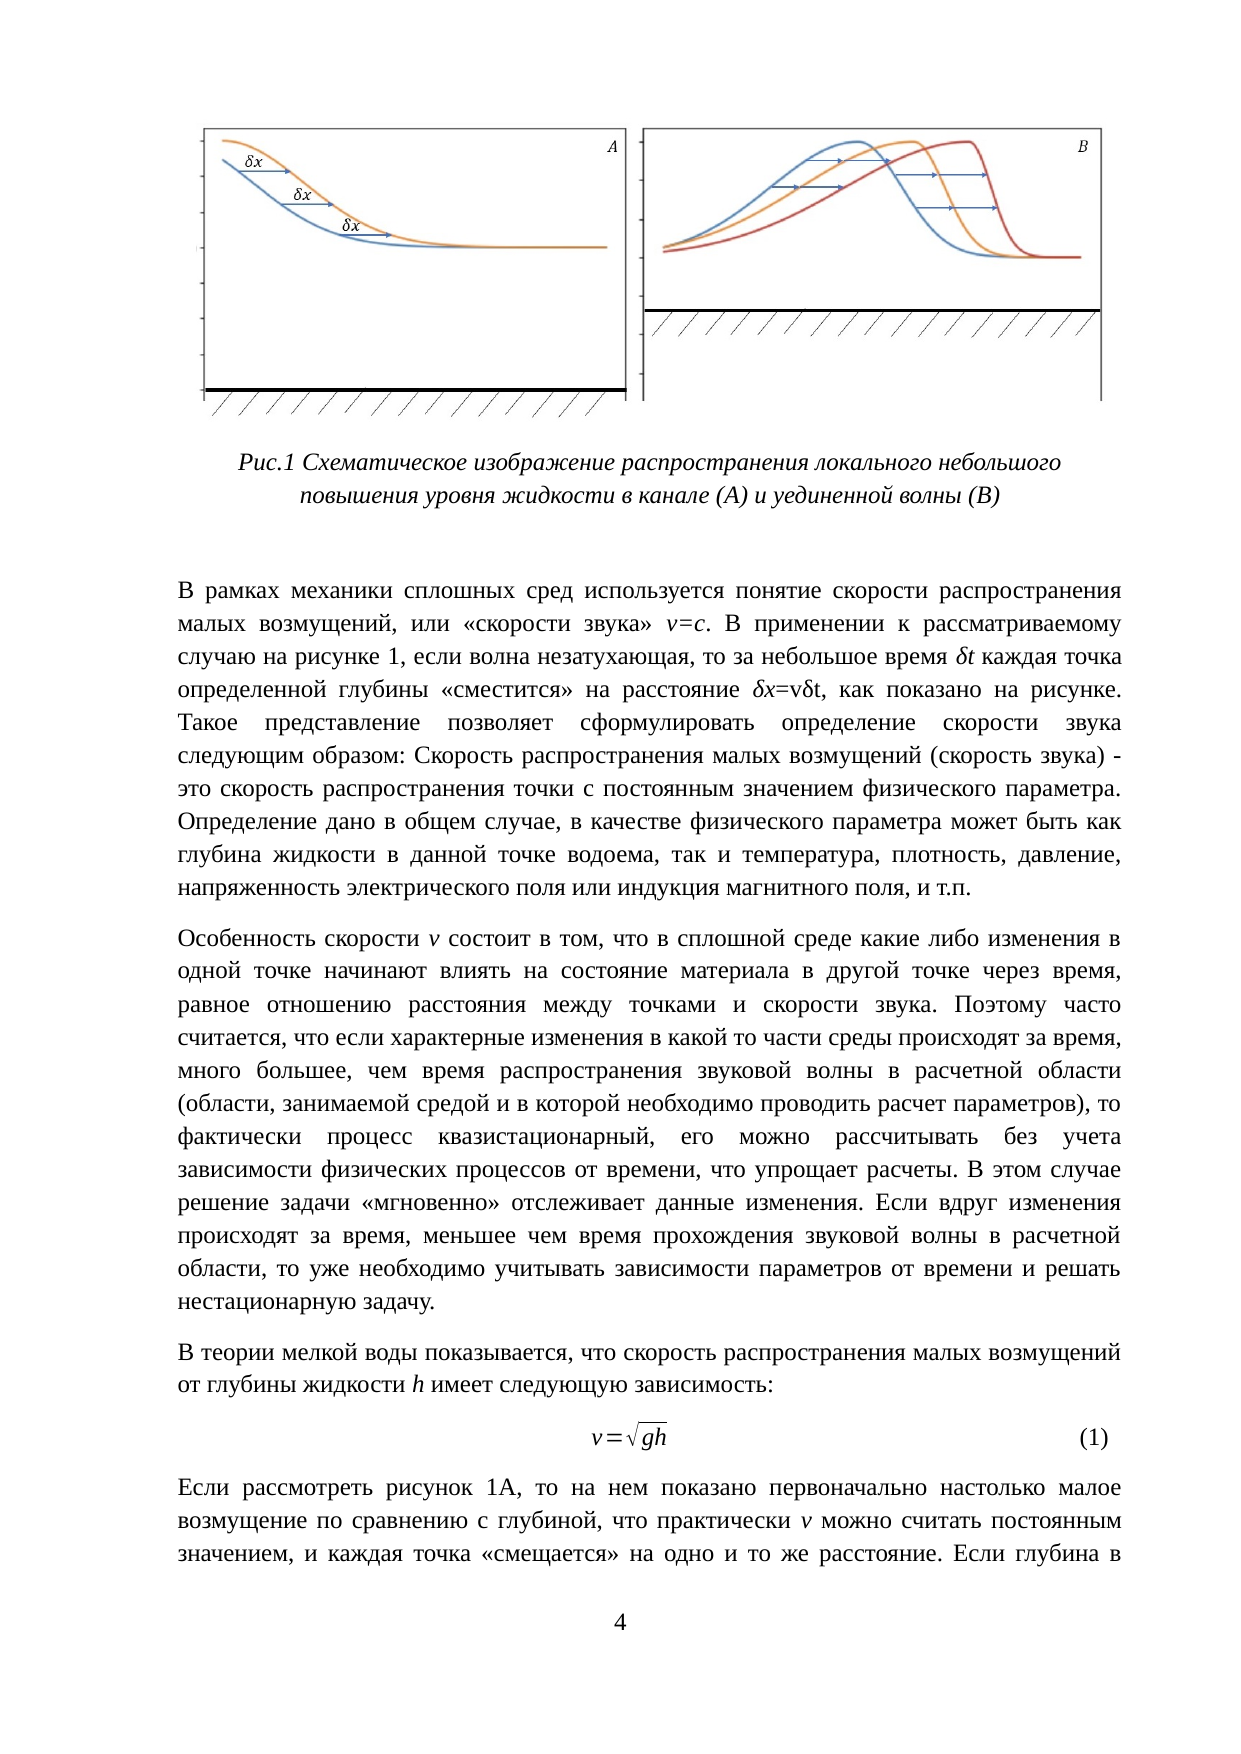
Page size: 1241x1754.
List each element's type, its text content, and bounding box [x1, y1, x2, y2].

text Если рассмотреть рисунок 1A, то на нем показано первоначально настолько малое возмущение по сравнению с глубиной, что практически v можно считать постоянным значением, и каждая точка «смещается» на одно и то же расстояние. Если глубина в [177, 1472, 1122, 1567]
text Рис.1 Схематическое изображение распространения локального небольшого повышения уровня жидкости в канале (A) и уединенной волны (B) [177, 447, 1122, 508]
picture [192, 118, 1108, 425]
text В теории мелкой воды показывается, что скорость распространения малых возмущений от глубины жидкости h имеет следующую зависимость: [177, 1337, 1122, 1398]
text (1) [177, 1420, 1122, 1450]
text В рамках механики сплошных сред используется понятие скорости распространения малых возмущений, или «скорости звука» v=c. В применении к рассматриваемому случаю на рисунке 1, если волна незатухающая, то за небольшое время δt каждая точка определенной глубины «сместится» на расстояние δx=vδt, как показано на рисунке. Такое представление позволяет сформулировать определение скорости звука следующим образом: Скорость распространения малых возмущений (скорость звука) - это скорость распространения точки с постоянным значением физического параметра. Определение дано в общем случае, в качестве физического параметра может быть как глубина жидкости в данной точке водоема, так и температура, плотность, давление, напряженность электрического поля или индукция магнитного поля, и т.п. [177, 575, 1122, 901]
text Особенность скорости v состоит в том, что в сплошной среде какие либо изменения в одной точке начинают влиять на состояние материала в другой точке через время, равное отношению расстояния между точками и скорости звука. Поэтому часто считается, что если характерные изменения в какой то части среды происходят за время, много большее, чем время распространения звуковой волны в расчетной области (области, занимаемой средой и в которой необходимо проводить расчет параметров), то фактически процесс квазистационарный, его можно рассчитывать без учета зависимости физических процессов от времени, что упрощает расчеты. В этом случае решение задачи «мгновенно» отслеживает данные изменения. Если вдруг изменения происходят за время, меньшее чем время прохождения звуковой волны в расчетной области, то уже необходимо учитывать зависимости параметров от времени и решать нестационарную задачу. [177, 923, 1122, 1314]
